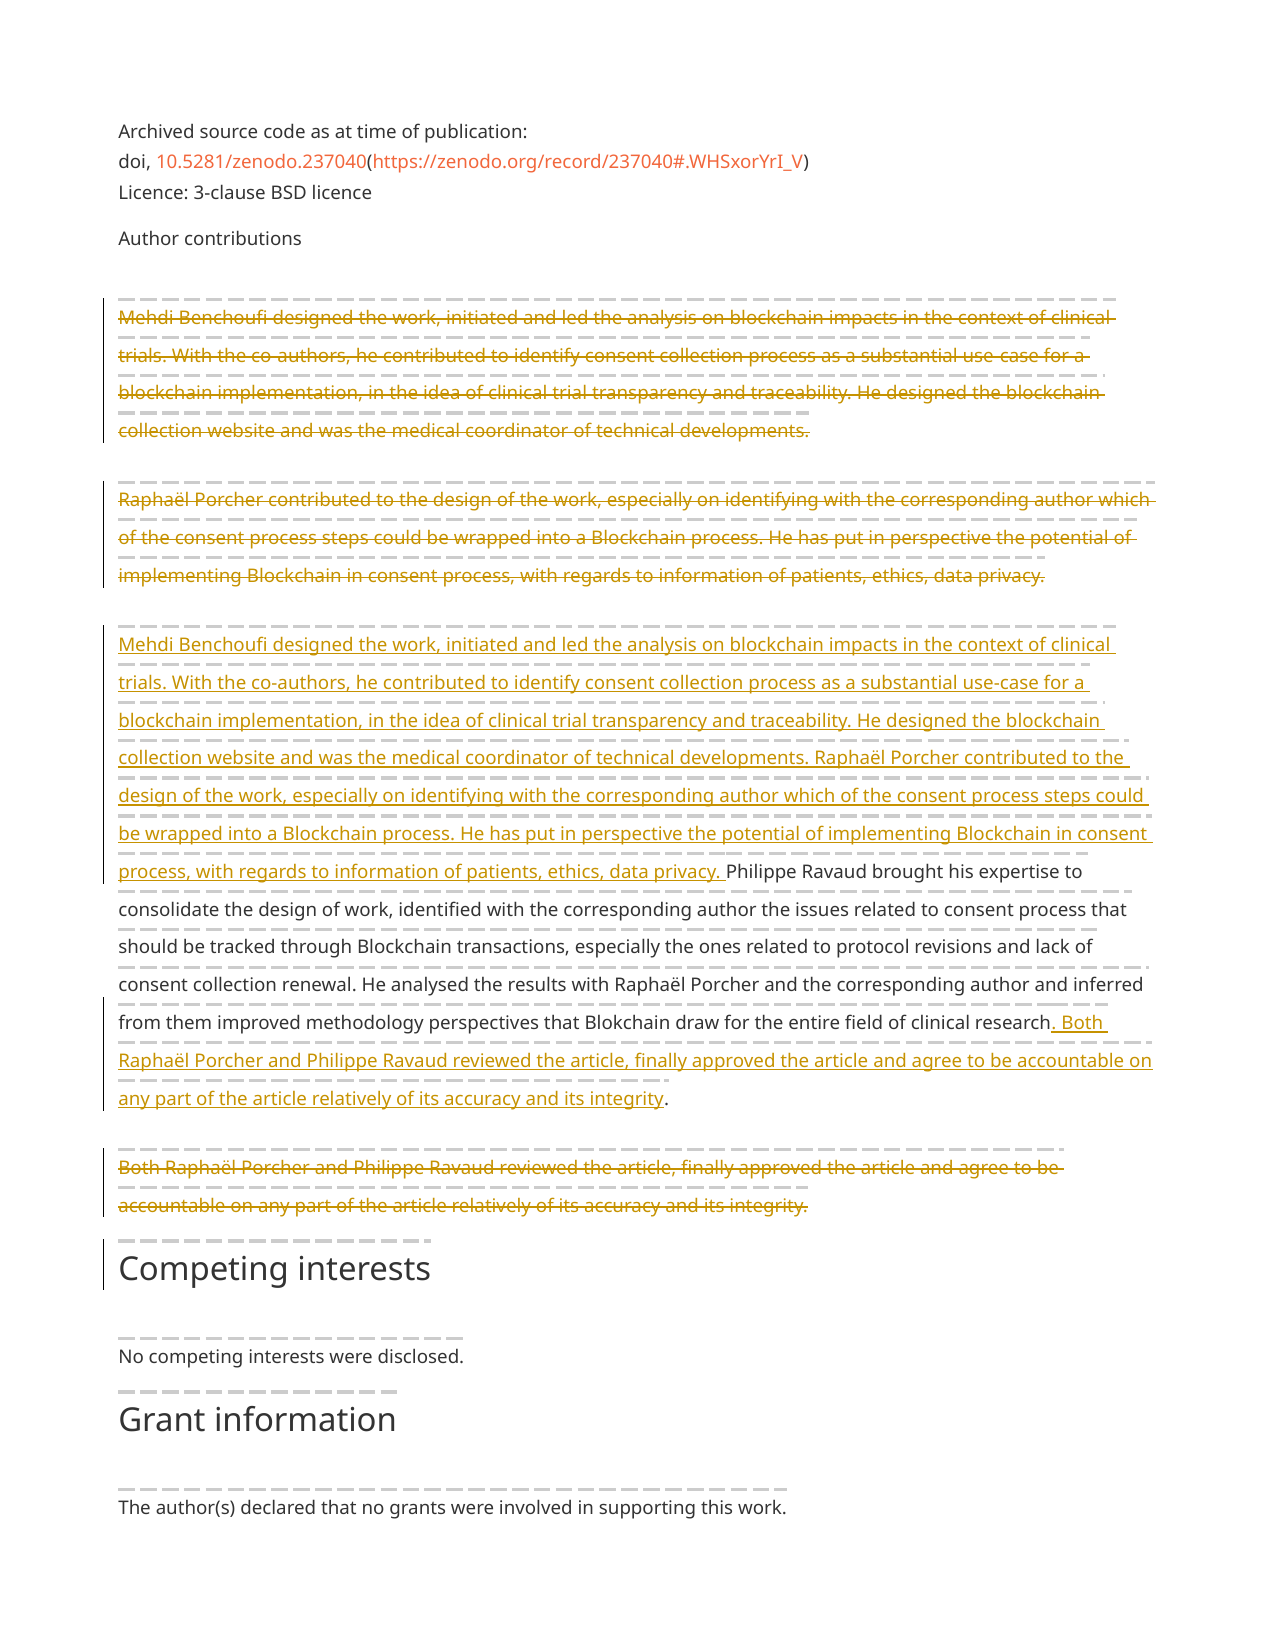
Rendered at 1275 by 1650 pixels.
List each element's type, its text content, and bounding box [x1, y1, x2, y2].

text The author(s) declared that no grants were involved in supporting this work. [118, 1488, 1157, 1519]
text Licence: 3-clause BSD licence [118, 179, 1157, 205]
text Competing interests [118, 1208, 296, 1217]
text Archived source code as at time of publication: doi, 10.5281/zenodo.237040(https://zenodo.org/record/237040#.WHSxorYrI_V) [118, 118, 1157, 174]
text Competing interests [118, 1148, 1157, 1217]
subtitle Grant information [118, 1390, 1157, 1441]
text No competing interests were disclosed. [118, 1337, 1157, 1368]
subtitle Author contributions [118, 226, 1157, 251]
text Mehdi Benchoufi designed the work, initiated and led the analysis on blockchain impacts in the context of clinical trials. With the co-authors, he contributed to identify consent collection process as a substantial use-case for a blockchain implementation, in the idea of clinical trial transparency and traceability. He designed the blockchain collection website and was the medical coordinator of technical developments. Raphaël Porcher contributed to the design of the work, especially on identifying with the corresponding author which of the consent process steps could be wrapped into a Blockchain process. He has put in perspective the potential of implementing Blockchain in consent process, with regards to information of patients, ethics, data privacy. Philippe Ravaud brought his expertise to consolidate the design of work, identified with the corresponding author the issues related to consent process that should be tracked through Blockchain transactions, especially the ones related to protocol revisions and lack of consent collection renewal. He analysed the results with Raphaël Porcher and the corresponding author and inferred from them improved methodology perspectives that Blokchain draw for the entire field of clinical research. Both Raphaël Porcher and Philippe Ravaud reviewed the article, finally approved the article and agree to be accountable on any part of the article relatively of its accuracy and its integrity. [118, 298, 1157, 443]
